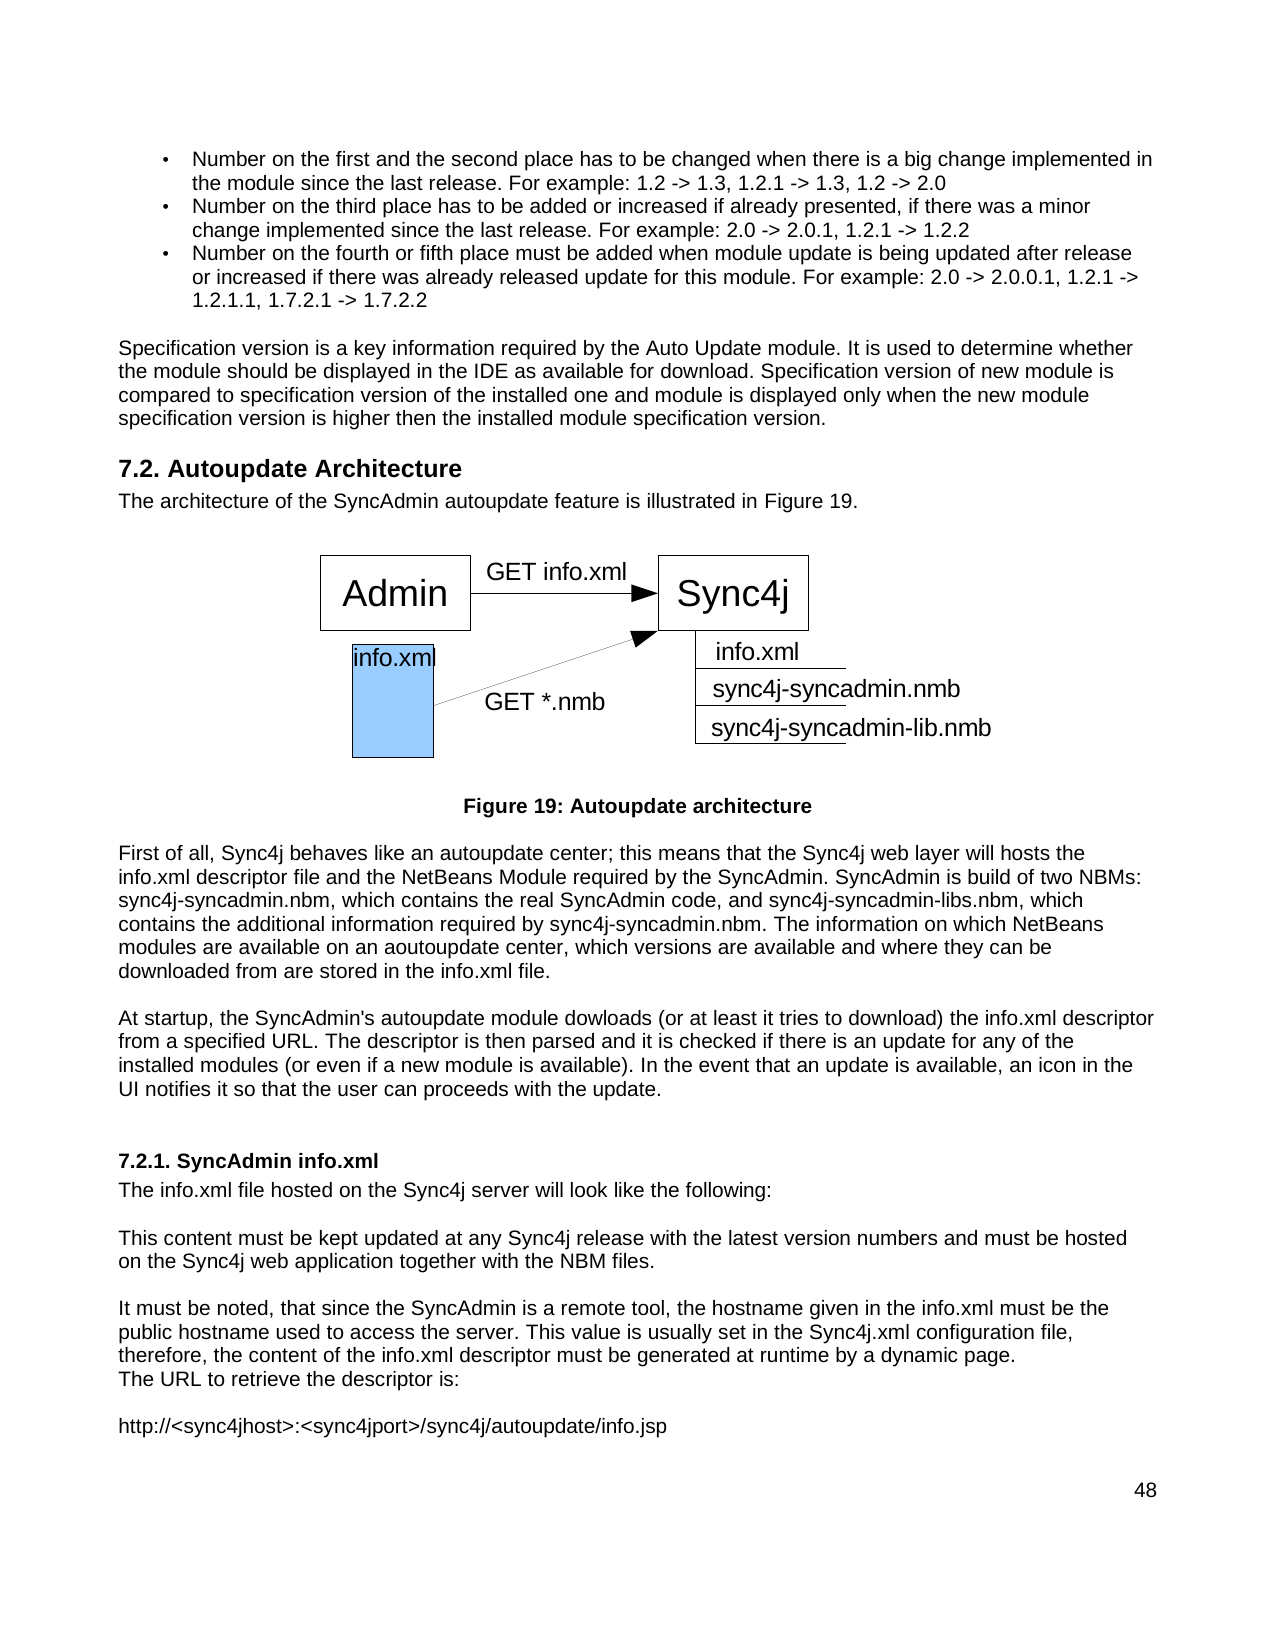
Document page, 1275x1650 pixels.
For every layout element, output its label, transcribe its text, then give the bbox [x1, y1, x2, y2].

list Number on the fourth or fifth place must be added when module update is being updated after release or increased if there was already released update for this module. For example: 2.0 -> 2.0.0.1, 1.2.1 -> 1.2.1.1, 1.7.2.1 -> 1.7.2.2 [162, 242, 1157, 312]
text http://<sync4jhost>:<sync4jport>/sync4j/autoupdate/info.jsp [118, 1414, 1157, 1438]
list Number on the first and the second place has to be changed when there is a big change implemented in the module since the last release. For example: 1.2 -> 1.3, 1.2.1 -> 1.3, 1.2 -> 2.0 [162, 148, 1157, 195]
subtitle Autoupdate Architecture [118, 455, 1157, 483]
text The info.xml file hosted on the Sync4j server will look like the following: [118, 1179, 1157, 1202]
text Specification version is a key information required by the Auto Update module. It is used to determine whether the module should be displayed in the IDE as available for download. Specification version of new module is compared to specification version of the installed one and module is displayed only when the new module specification version is higher then the installed module specification version. [118, 336, 1157, 430]
text At startup, the SyncAdmin's autoupdate module dowloads (or at least it tries to download) the info.xml descriptor from a specified URL. The descriptor is then parsed and it is checked if there is an update for any of the installed modules (or even if a new module is available). In the event that an update is available, an icon in the UI notifies it so that the user can proceeds with the update. [118, 1006, 1157, 1101]
text The URL to retrieve the descriptor is: [118, 1367, 1157, 1391]
text First of all, Sync4j behaves like an autoupdate center; this means that the Sync4j web layer will hosts the info.xml descriptor file and the NetBeans Module required by the SyncAdmin. SyncAdmin is build of two NBMs: sync4j-syncadmin.nbm, which contains the real SyncAdmin code, and sync4j-syncadmin-libs.nbm, which contains the additional information required by sync4j-syncadmin.nbm. The information on which NetBeans modules are available on an aoutoupdate center, which versions are available and where they can be downloaded from are stored in the info.xml file. [118, 513, 1157, 983]
text This content must be kept updated at any Sync4j release with the latest version numbers and must be hosted on the Sync4j web application together with the NBM files. [118, 1226, 1157, 1273]
list Number on the third place has to be added or increased if already presented, if there was a minor change implemented since the last release. For example: 2.0 -> 2.0.1, 1.2.1 -> 1.2.2 [162, 195, 1157, 242]
subtitle SyncAdmin info.xml [118, 1149, 1157, 1173]
text It must be noted, that since the SyncAdmin is a remote tool, the hostname given in the info.xml must be the public hostname used to access the server. This value is usually set in the Sync4j.xml configuration file, therefore, the content of the info.xml descriptor must be generated at runtime by a dynamic page. [118, 1297, 1157, 1367]
text Figure 19: Autoupdate architecture [255, 548, 1020, 818]
text The architecture of the SyncAdmin autoupdate feature is illustrated in Figure 19. [118, 489, 1157, 513]
